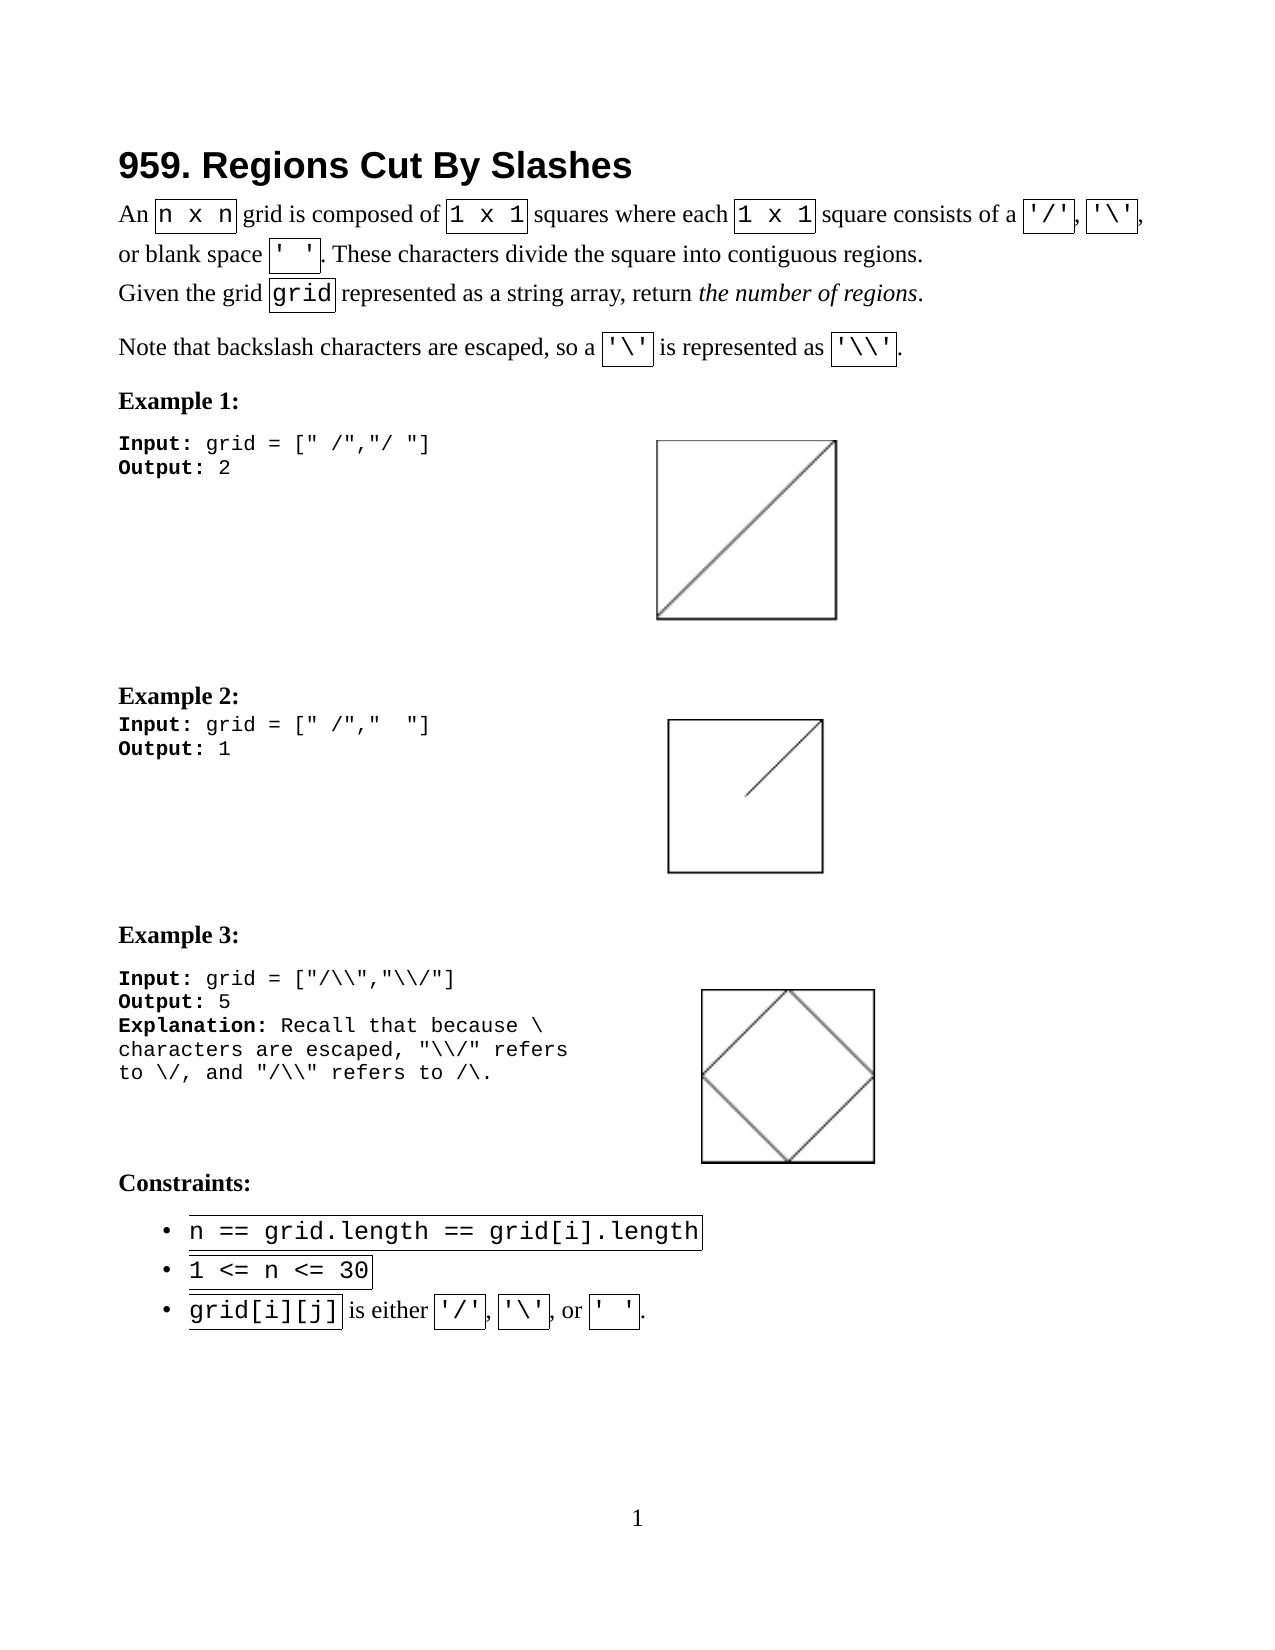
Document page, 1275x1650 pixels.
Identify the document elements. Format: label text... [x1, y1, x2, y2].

table_header [638, 968, 1157, 1168]
table_header [638, 715, 1157, 887]
text is represented as [654, 332, 831, 366]
table_header Input: grid = [" /","/ "] Output: 2 [118, 434, 637, 663]
table_header Input: grid = [" /"," "] Output: 1 [118, 715, 637, 887]
list 1 <= n <= 30 [162, 1255, 372, 1289]
text Example 3: [118, 887, 1157, 949]
list n == grid.length == grid[i].length [162, 1215, 702, 1250]
text Constraints: [118, 1168, 1157, 1196]
list grid[i][j] is either '/', '\', or ' '. [435, 1295, 485, 1329]
list grid[i][j] is either '/', '\', or ' '. [550, 1294, 589, 1329]
text '\\' [832, 333, 896, 366]
text Note that backslash characters are escaped, so a [118, 332, 602, 366]
text Example 1: [118, 386, 1157, 414]
picture [701, 989, 876, 1164]
list [703, 1215, 1157, 1250]
picture [656, 440, 839, 623]
list grid[i][j] is either '/', '\', or ' '. [162, 1294, 342, 1329]
text Example 2: [118, 681, 1157, 710]
picture [666, 719, 826, 876]
text grid [270, 279, 335, 312]
table_header [638, 434, 1157, 663]
text Given the grid [118, 278, 269, 312]
text An n x n grid is composed of 1 x 1 squares where each 1 x 1 square consists of a '/', '\', or blank space ' '. These characters divide the square into contiguous regions. [118, 199, 1157, 273]
subtitle 959. Regions Cut By Slashes [118, 143, 1157, 186]
text . [897, 332, 1157, 366]
list grid[i][j] is either '/', '\', or ' '. [640, 1294, 1157, 1329]
list [373, 1255, 1157, 1289]
list grid[i][j] is either '/', '\', or ' '. [590, 1295, 639, 1329]
list grid[i][j] is either '/', '\', or ' '. [499, 1295, 549, 1329]
table_header Input: grid = ["/\\","\\/"] Output: 5 Explanation: Recall that because \ characters are escaped, "\\/" refers to \/, and "/\\" refers to /\. [118, 968, 637, 1168]
list grid[i][j] is either '/', '\', or ' '. [343, 1294, 434, 1329]
text represented as a string array, return the number of regions. [336, 278, 1157, 312]
text '\' [603, 333, 653, 366]
